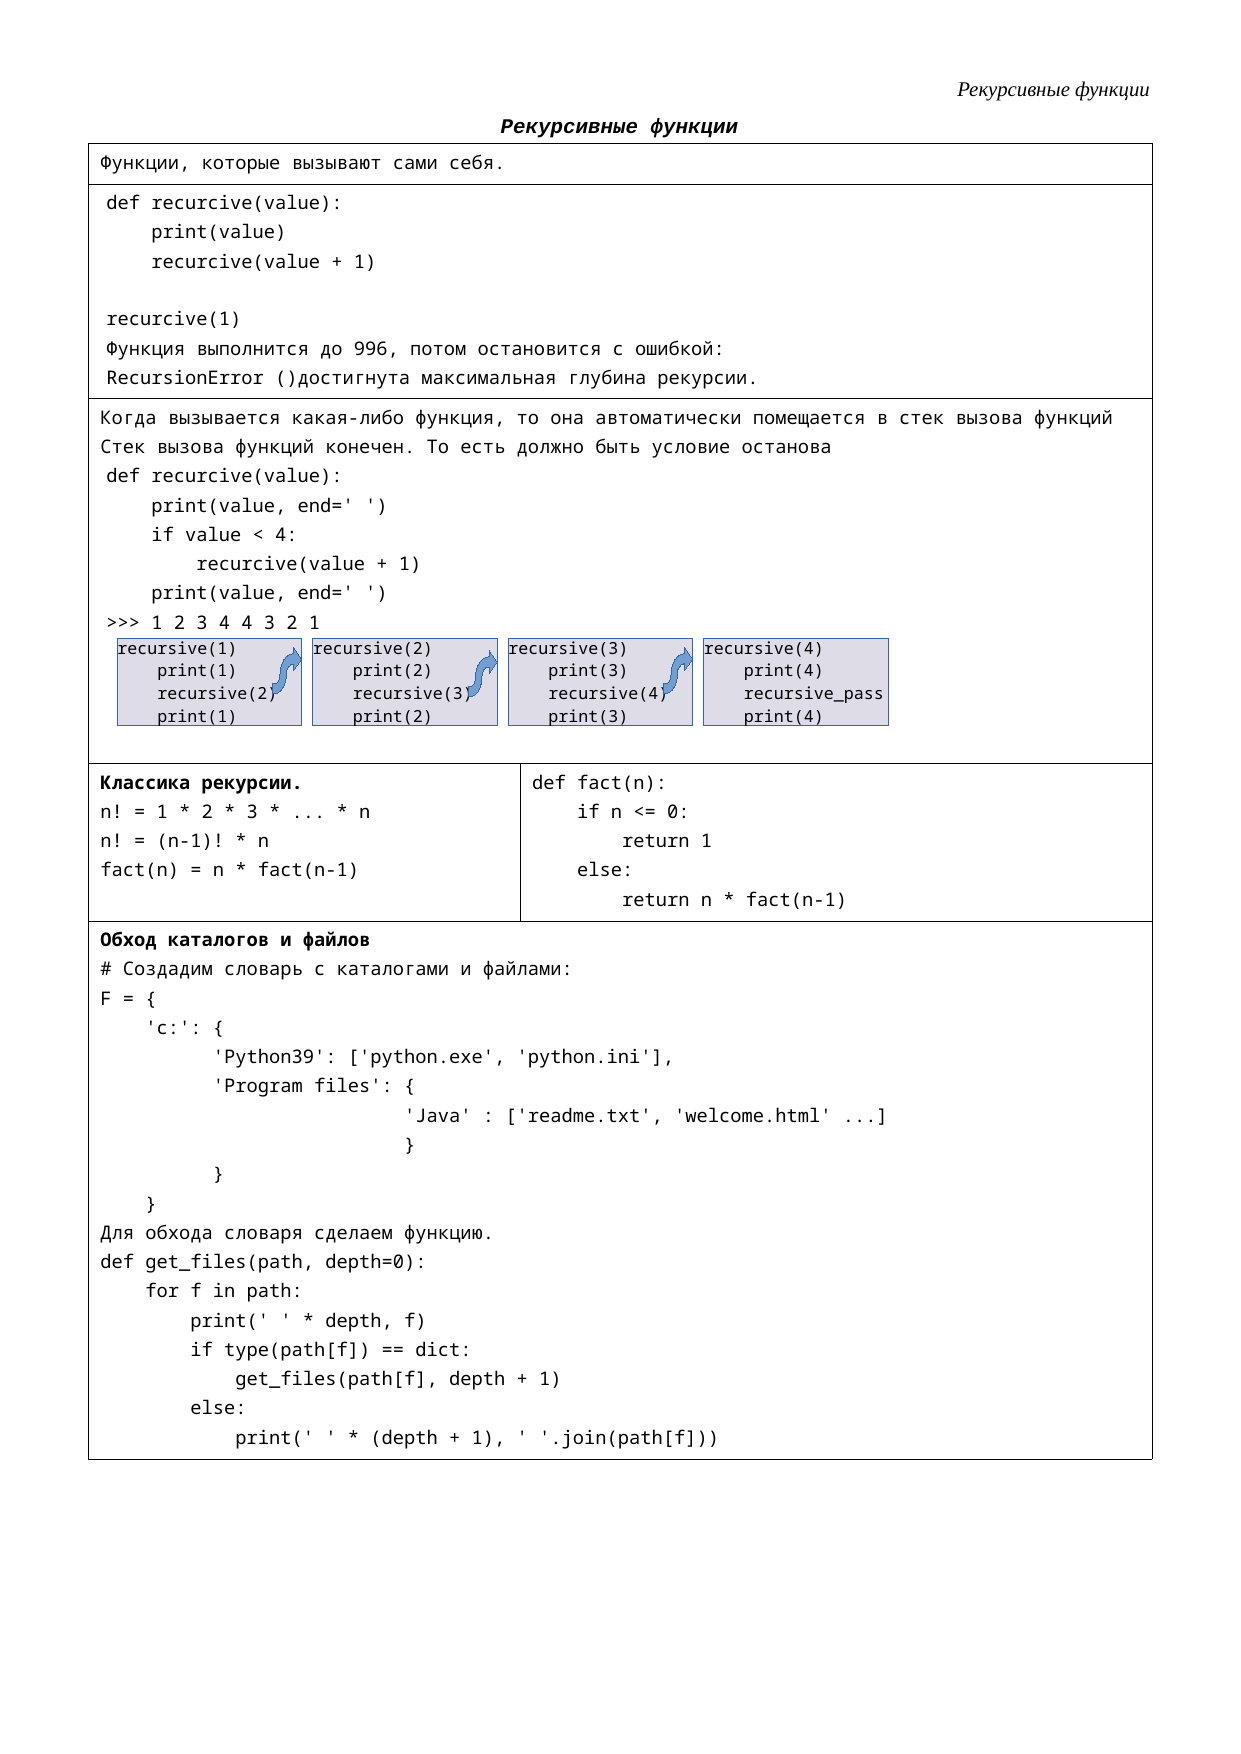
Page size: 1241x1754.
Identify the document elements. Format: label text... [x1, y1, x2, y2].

table_cell def fact(n): if n <= 0: return 1 else: return n * fact(n-1) [521, 764, 1152, 921]
title Рекурсивные функции [88, 116, 1152, 140]
table_cell def recurcive(value): print(value) recurcive(value + 1) recurcive(1) Функция выполнится до 996, потом остановится с ошибкой: RecursionError ()достигнута максимальная глубина рекурсии. [89, 185, 1152, 398]
table_cell Когда вызывается какая-либо функция, то она автоматически помещается в стек вызова функций Стек вызова функций конечен. То есть должно быть условие останова def recurcive(value): print(value, end=' ') if value < 4: recurcive(value + 1) print(value, end=' ') >>> 1 2 3 4 4 3 2 1 [89, 399, 1152, 763]
table_header Функции, которые вызывают сами себя. [89, 144, 1152, 184]
table_cell Обход каталогов и файлов # Создадим словарь с каталогами и файлами: F = { 'c:': { 'Python39': ['python.exe', 'python.ini'], 'Program files': { 'Java' : ['readme.txt', 'welcome.html' ...] } } } Для обхода словаря сделаем функцию. def get_files(path, depth=0): for f in path: print(' ' * depth, f) if type(path[f]) == dict: get_files(path[f], depth + 1) else: print(' ' * (depth + 1), ' '.join(path[f])) [89, 922, 1152, 1458]
table_cell Классика рекурсии. n! = 1 * 2 * 3 * ... * n n! = (n-1)! * n fact(n) = n * fact(n-1) [89, 764, 520, 921]
